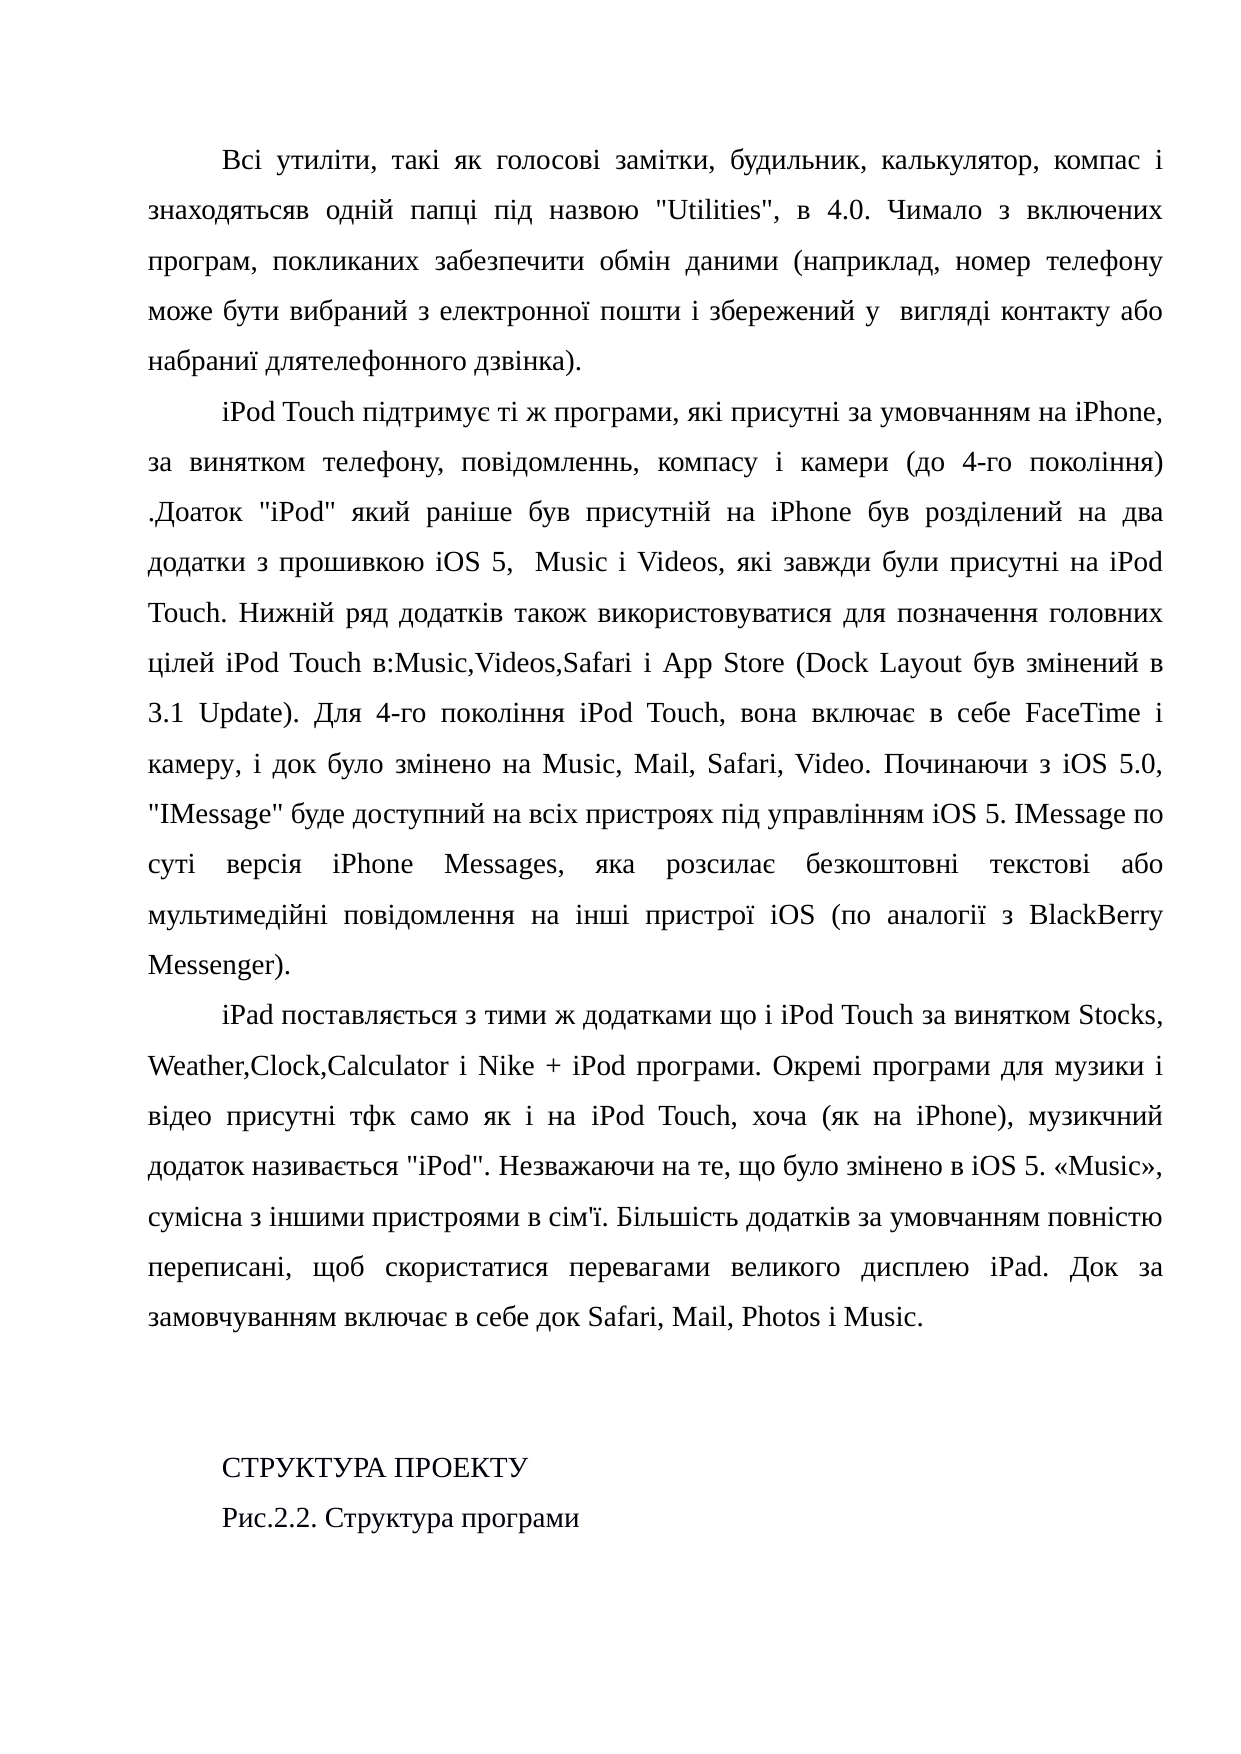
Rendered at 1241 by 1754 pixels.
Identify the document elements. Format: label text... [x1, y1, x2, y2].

subtitle iPad поставляється з тими ж додатками що і iPod Touch за винятком Stocks, Weather,Clock,Calculator і Nike + iPod програми. Окремі програми для музики і відео присутні тфк само як і на iPod Touch, хоча (як на iPhone), музикчний додаток називається "iPod". Незважаючи на те, що було змінено в iOS 5. «Music», сумісна з іншими пристроями в сім'ї. Більшість додатків за умовчанням повністю переписані, щоб скористатися перевагами великого дисплею iPad. Док за замовчуванням включає в себе док Safari, Mail, Photos і Music. [148, 997, 1163, 1333]
subtitle iPod Touch підтримує ті ж програми, які присутні за умовчанням на iPhone, за винятком телефону, повідомленнь, компасу і камери (до 4-го покоління) .Доаток "iPod" який раніше був присутній на iPhone був розділений на два додатки з прошивкою iOS 5, Music і Videos, які завжди були присутні на iPod Touch. Нижній ряд додатків також використовуватися для позначення головних цілей iPod Touch в:Music,Videos,Safari і App Store (Dock Layout був змінений в 3.1 Update). Для 4-го покоління iPod Touch, вона включає в себе FaceTime і камеру, і док було змінено на Music, Mail, Safari, Video. Починаючи з iOS 5.0, "IMessage" буде доступний на всіх пристроях під управлінням iOS 5. IMessage по суті версія iPhone Messages, яка розсилає безкоштовні текстові або мультимедійні повідомлення на інші пристрої iOS (по аналогії з BlackBerry Messenger). [148, 394, 1163, 981]
subtitle Всі утиліти, такі як голосові замітки, будильник, калькулятор, компас і знаходятьсяв одній папці під назвою "Utilities", в 4.0. Чимало з включених програм, покликаних забезпечити обмін даними (наприклад, номер телефону може бути вибраний з електронної пошти і збережений у вигляді контакту або набраниї длятелефонного дзвінка). [148, 142, 1163, 377]
subtitle Рис.2.2. Структура програми [148, 1501, 1163, 1534]
subtitle СТРУКТУРА ПРОЕКТУ [148, 1450, 1163, 1484]
